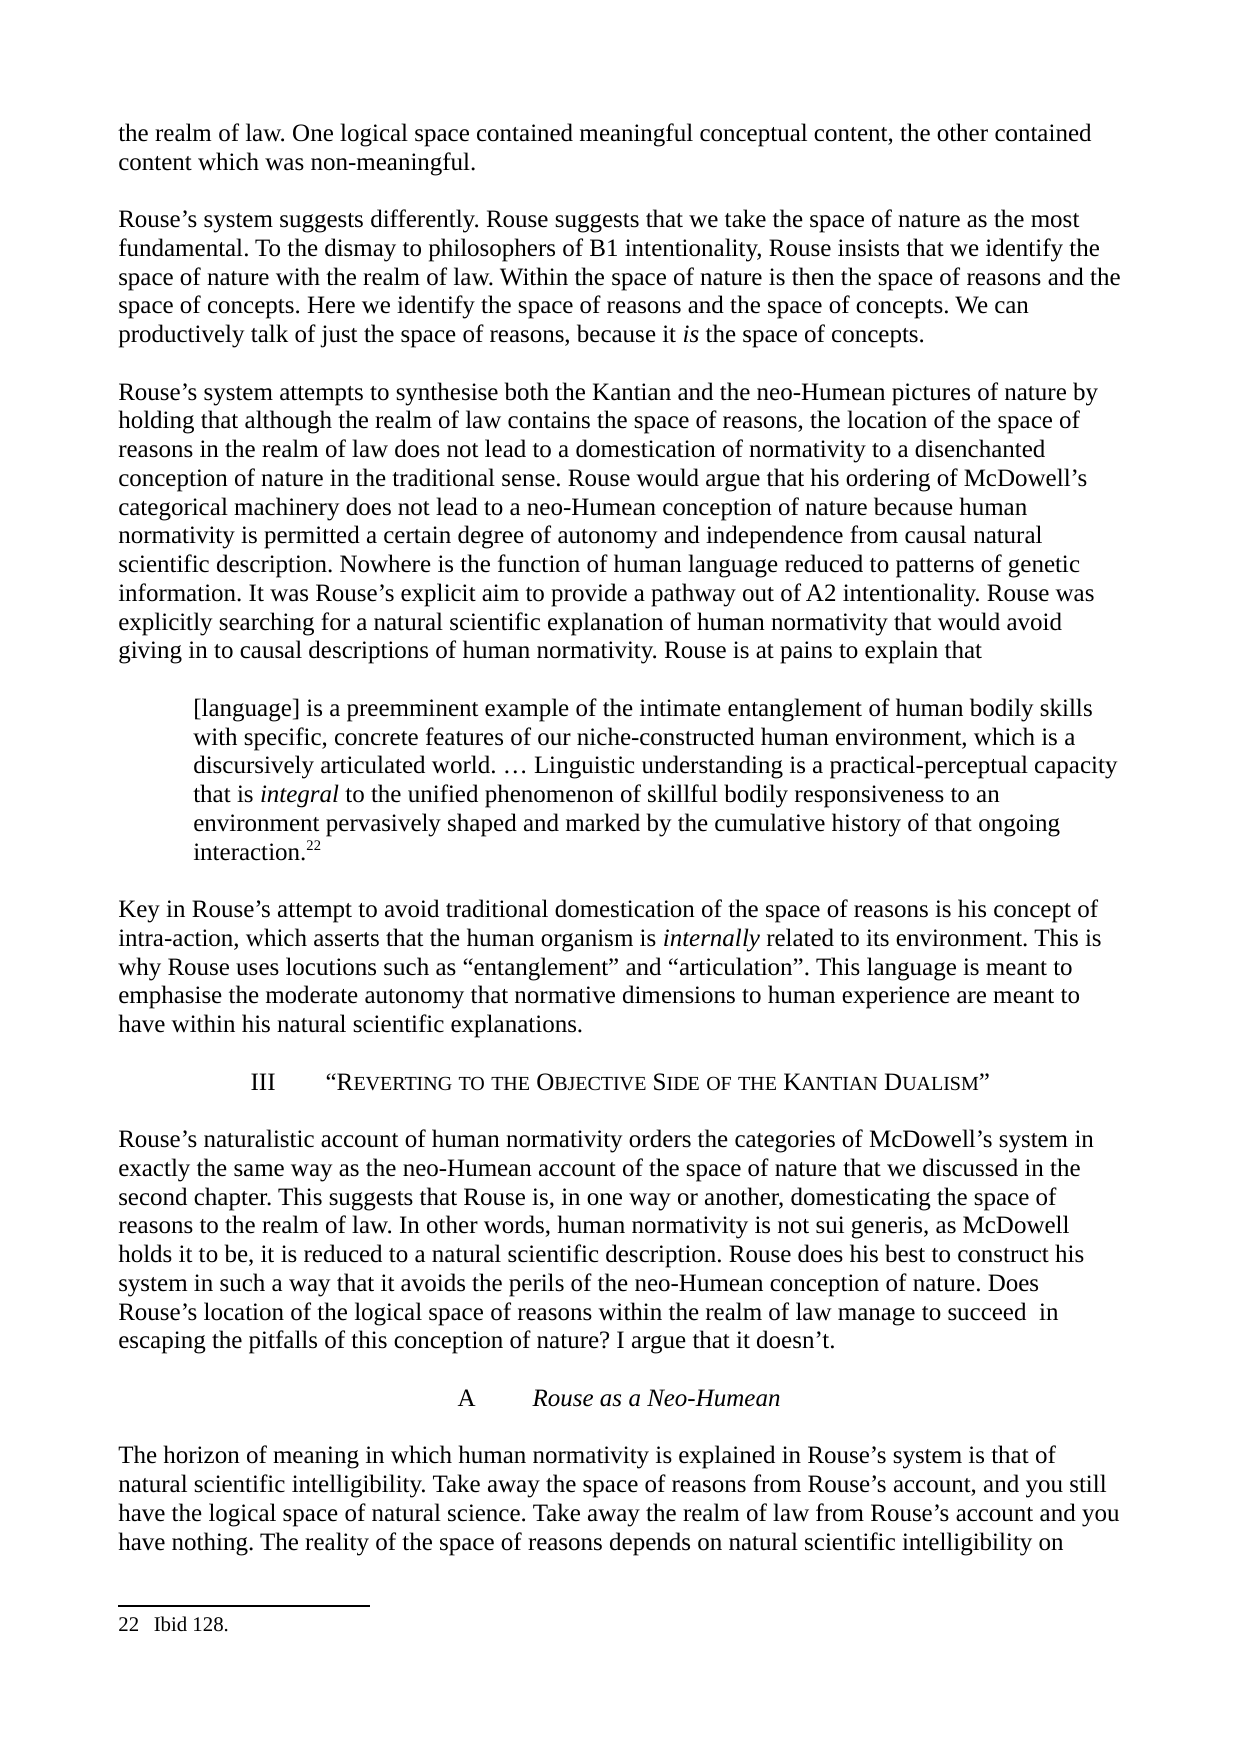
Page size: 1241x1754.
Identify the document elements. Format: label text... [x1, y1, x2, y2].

text III “Reverting to the Objective Side of the Kantian Dualism” [118, 1067, 1122, 1096]
text Rouse’s naturalistic account of human normativity orders the categories of McDowell’s system in exactly the same way as the neo-Humean account of the space of nature that we discussed in the second chapter. This suggests that Rouse is, in one way or another, domesticating the space of reasons to the realm of law. In other words, human normativity is not sui generis, as McDowell holds it to be, it is reduced to a natural scientific description. Rouse does his best to construct his system in such a way that it avoids the perils of the neo-Humean conception of nature. Does Rouse’s location of the logical space of reasons within the realm of law manage to succeed in escaping the pitfalls of this conception of nature? I argue that it doesn’t. [118, 1124, 1122, 1354]
text Rouse’s system attempts to synthesise both the Kantian and the neo-Humean pictures of nature by holding that although the realm of law contains the space of reasons, the location of the space of reasons in the realm of law does not lead to a domestication of normativity to a disenchanted conception of nature in the traditional sense. Rouse would argue that his ordering of McDowell’s categorical machinery does not lead to a neo-Humean conception of nature because human normativity is permitted a certain degree of autonomy and independence from causal natural scientific description. Nowhere is the function of human language reduced to patterns of genetic information. It was Rouse’s explicit aim to provide a pathway out of A2 intentionality. Rouse was explicitly searching for a natural scientific explanation of human normativity that would avoid giving in to causal descriptions of human normativity. Rouse is at pains to explain that [118, 377, 1122, 664]
text Rouse’s system suggests differently. Rouse suggests that we take the space of nature as the most fundamental. To the dismay to philosophers of B1 intentionality, Rouse insists that we identify the space of nature with the realm of law. Within the space of nature is then the space of reasons and the space of concepts. Here we identify the space of reasons and the space of concepts. We can productively talk of just the space of reasons, because it is the space of concepts. [118, 204, 1122, 348]
text the realm of law. One logical space contained meaningful conceptual content, the other contained content which was non-meaningful. [118, 118, 1122, 176]
text A Rouse as a Neo-Humean [118, 1383, 1122, 1412]
text Key in Rouse’s attempt to avoid traditional domestication of the space of reasons is his concept of intra-action, which asserts that the human organism is internally related to its environment. This is why Rouse uses locutions such as “entanglement” and “articulation”. This language is meant to emphasise the moderate autonomy that normative dimensions to human experience are meant to have within his natural scientific explanations. [118, 894, 1122, 1038]
text Ibid 128. [118, 1612, 1122, 1636]
text [language] is a preemminent example of the intimate entanglement of human bodily skills with specific, concrete features of our niche-constructed human environment, which is a discursively articulated world. … Linguistic understanding is a practical-perceptual capacity that is integral to the unified phenomenon of skillful bodily responsiveness to an environment pervasively shaped and marked by the cumulative history of that ongoing interaction. [193, 693, 1122, 866]
text The horizon of meaning in which human normativity is explained in Rouse’s system is that of natural scientific intelligibility. Take away the space of reasons from Rouse’s account, and you still have the logical space of natural science. Take away the realm of law from Rouse’s account and you have nothing. The reality of the space of reasons depends on natural scientific intelligibility on [118, 1441, 1122, 1556]
